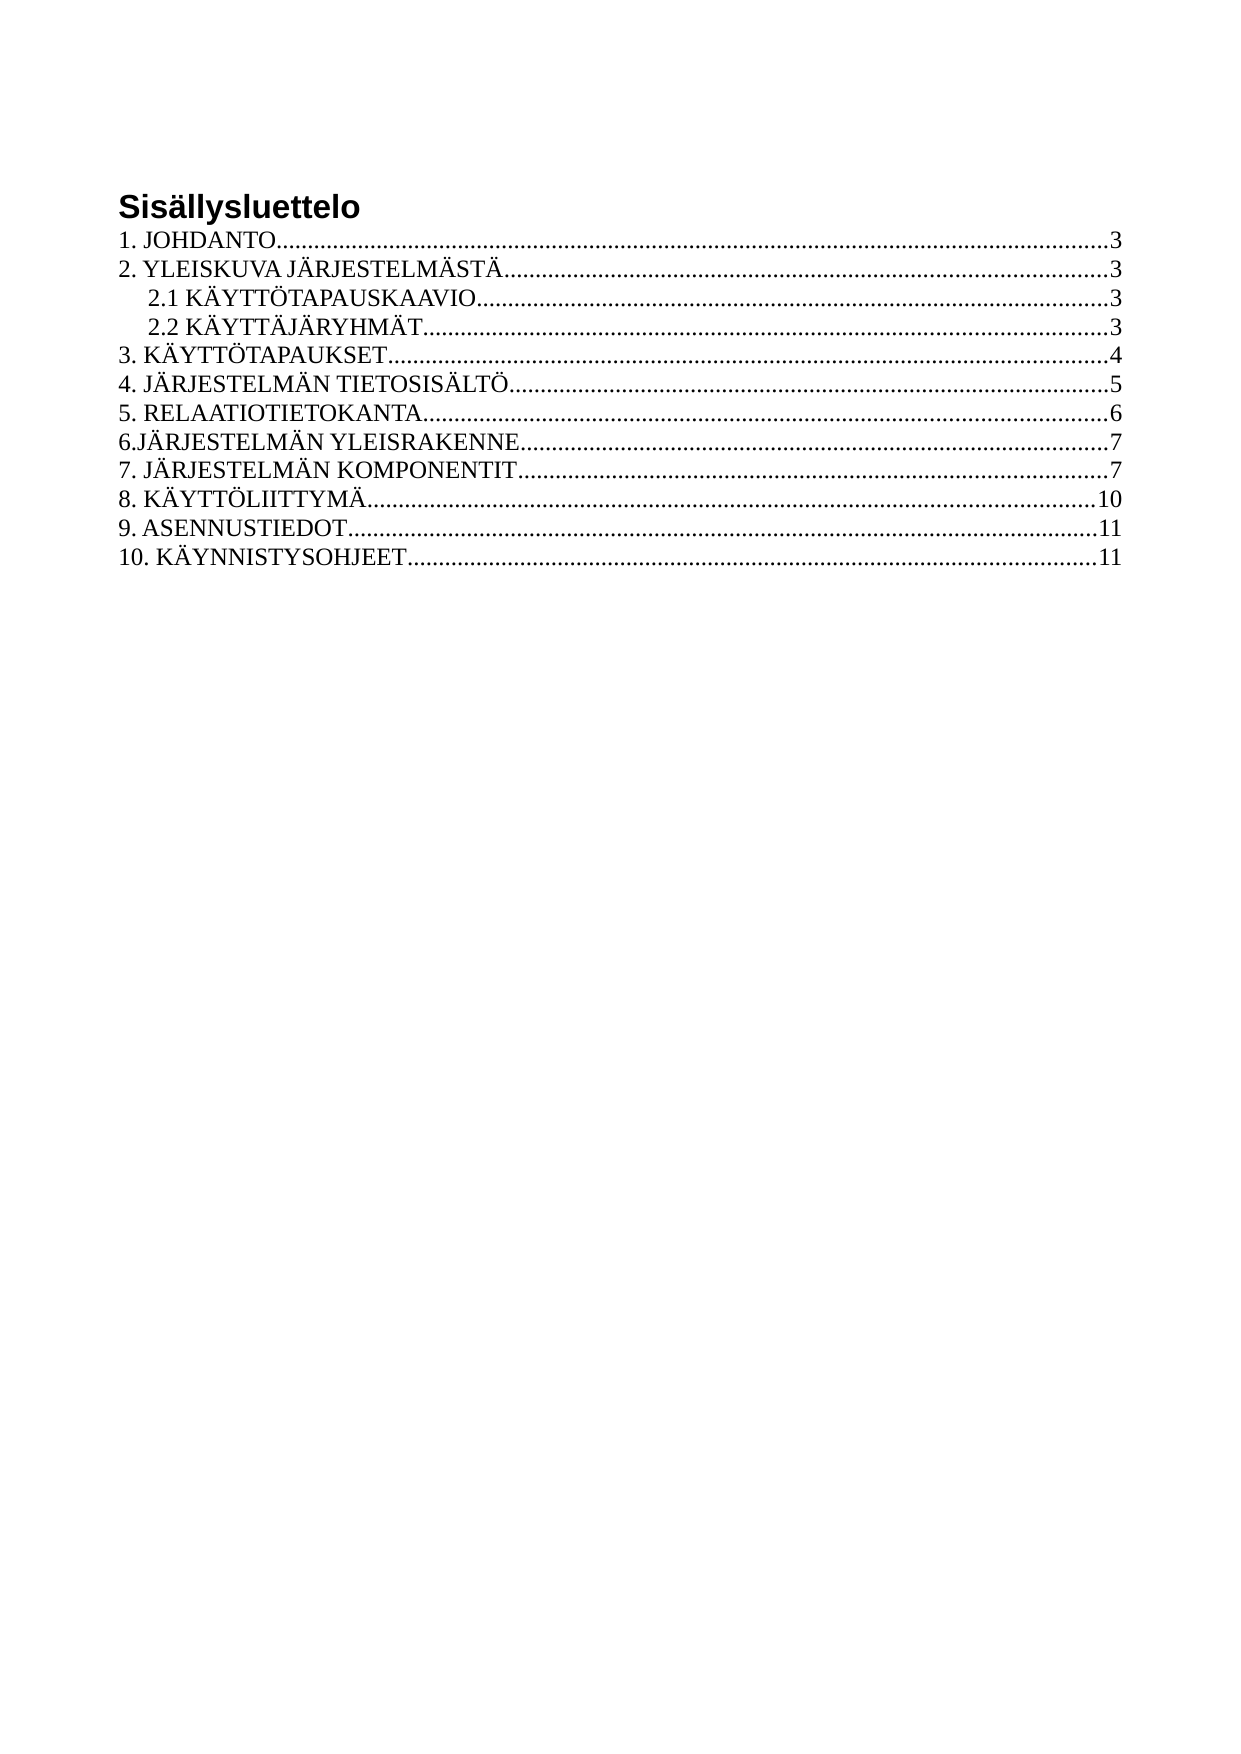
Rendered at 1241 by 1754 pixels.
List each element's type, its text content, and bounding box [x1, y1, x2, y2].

text 10. KÄYNNISTYSOHJEET 11 [118, 542, 1122, 570]
text 3. KÄYTTÖTAPAUKSET 4 [118, 340, 1122, 369]
text 2.1 KÄYTTÖTAPAUSKAAVIO 3 [148, 283, 1122, 312]
subtitle Sisällysluettelo [118, 187, 1122, 225]
text 2.2 KÄYTTÄJÄRYHMÄT 3 [148, 312, 1122, 340]
text 4. JÄRJESTELMÄN TIETOSISÄLTÖ 5 [118, 369, 1122, 398]
text 8. KÄYTTÖLIITTYMÄ 10 [118, 484, 1122, 513]
text 2. YLEISKUVA JÄRJESTELMÄSTÄ 3 [118, 254, 1122, 283]
text 1. JOHDANTO 3 [118, 225, 1122, 254]
text 7. JÄRJESTELMÄN KOMPONENTIT 7 [118, 455, 1122, 484]
text 9. ASENNUSTIEDOT 11 [118, 513, 1122, 542]
text 5. RELAATIOTIETOKANTA 6 [118, 398, 1122, 427]
text 6.JÄRJESTELMÄN YLEISRAKENNE 7 [118, 427, 1122, 455]
